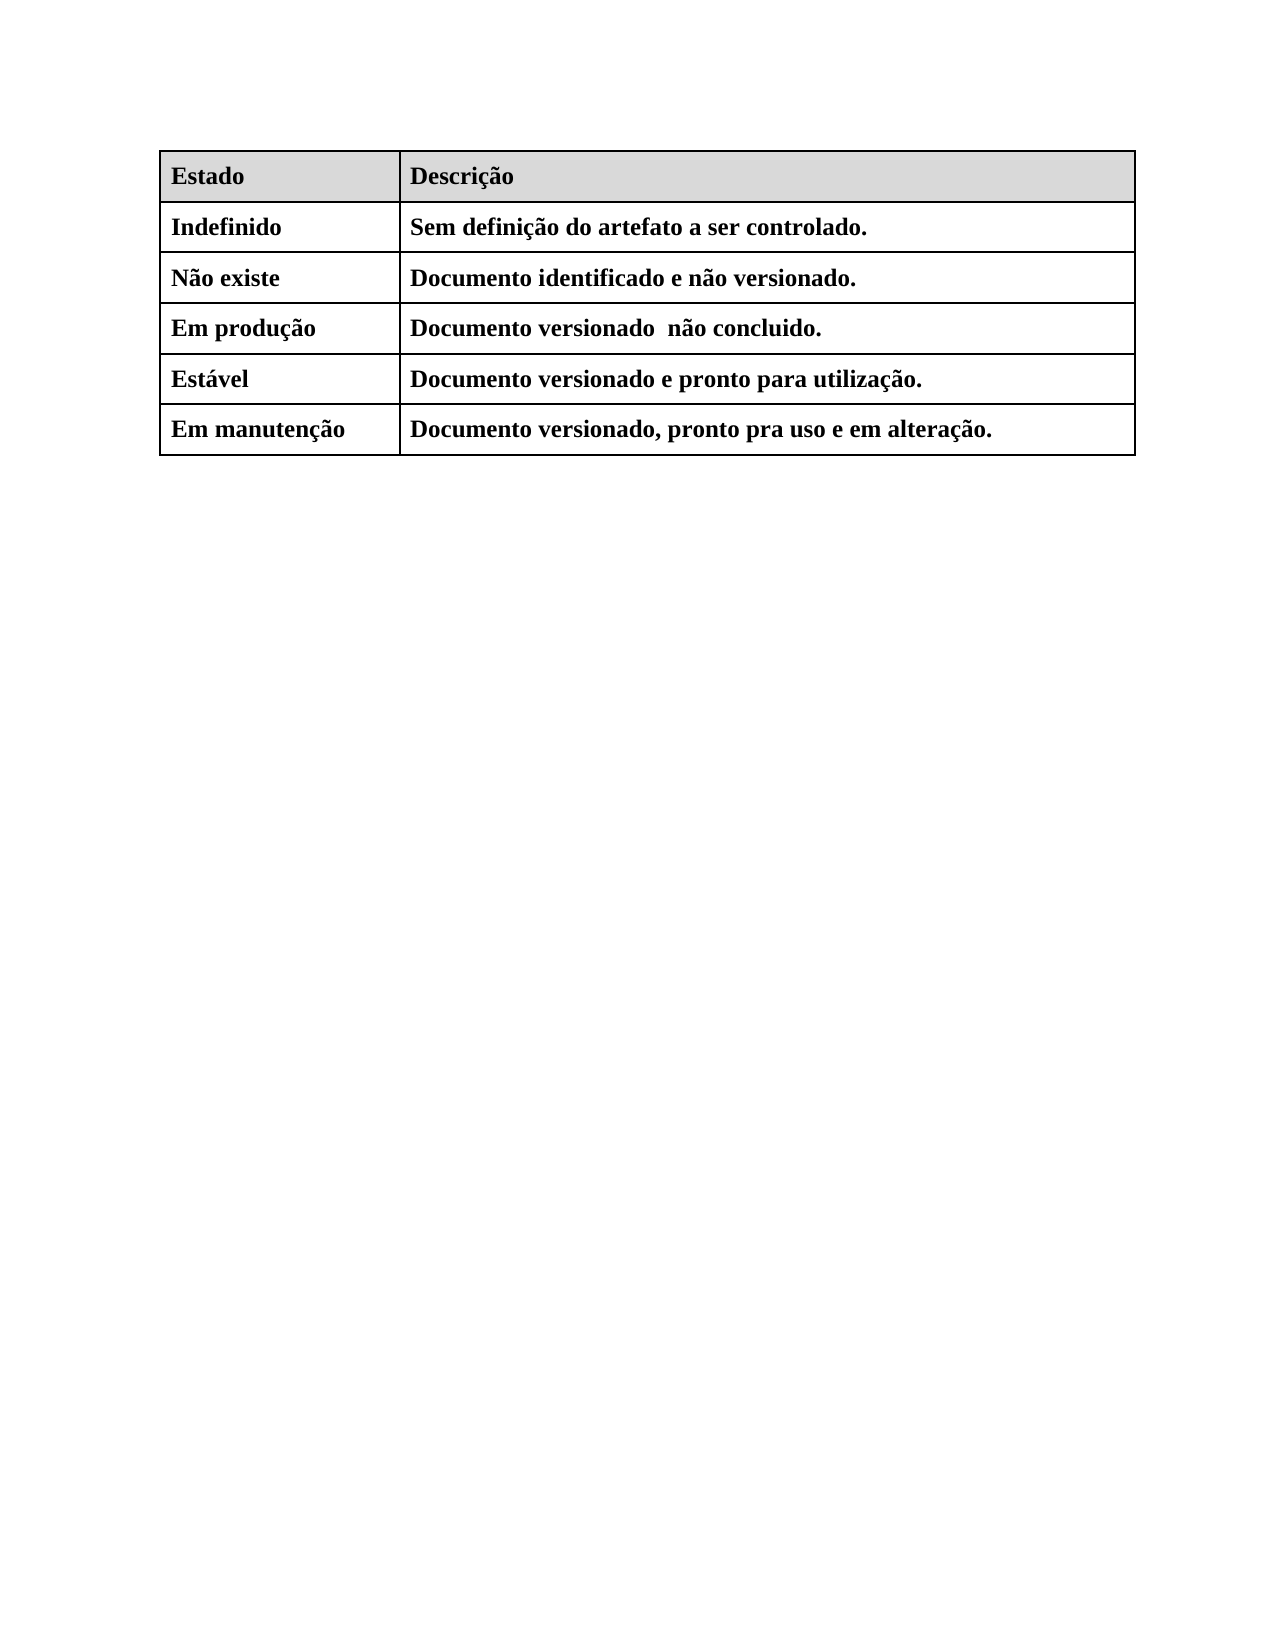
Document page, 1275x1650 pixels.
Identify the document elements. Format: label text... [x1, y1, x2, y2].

table_header Estado [161, 152, 399, 201]
table_cell Documento versionado e pronto para utilização. [401, 355, 1134, 403]
table_cell Não existe [161, 253, 399, 302]
table_cell Documento identificado e não versionado. [401, 253, 1134, 302]
table_cell Documento versionado, pronto pra uso e em alteração. [401, 405, 1134, 454]
table_cell Indefinido [161, 203, 399, 251]
table_cell Estável [161, 355, 399, 403]
table_header Descrição [401, 152, 1134, 201]
table_cell Sem definição do artefato a ser controlado. [401, 203, 1134, 251]
table_cell Documento versionado não concluido. [401, 304, 1134, 352]
table_cell Em manutenção [161, 405, 399, 454]
table_cell Em produção [161, 304, 399, 352]
